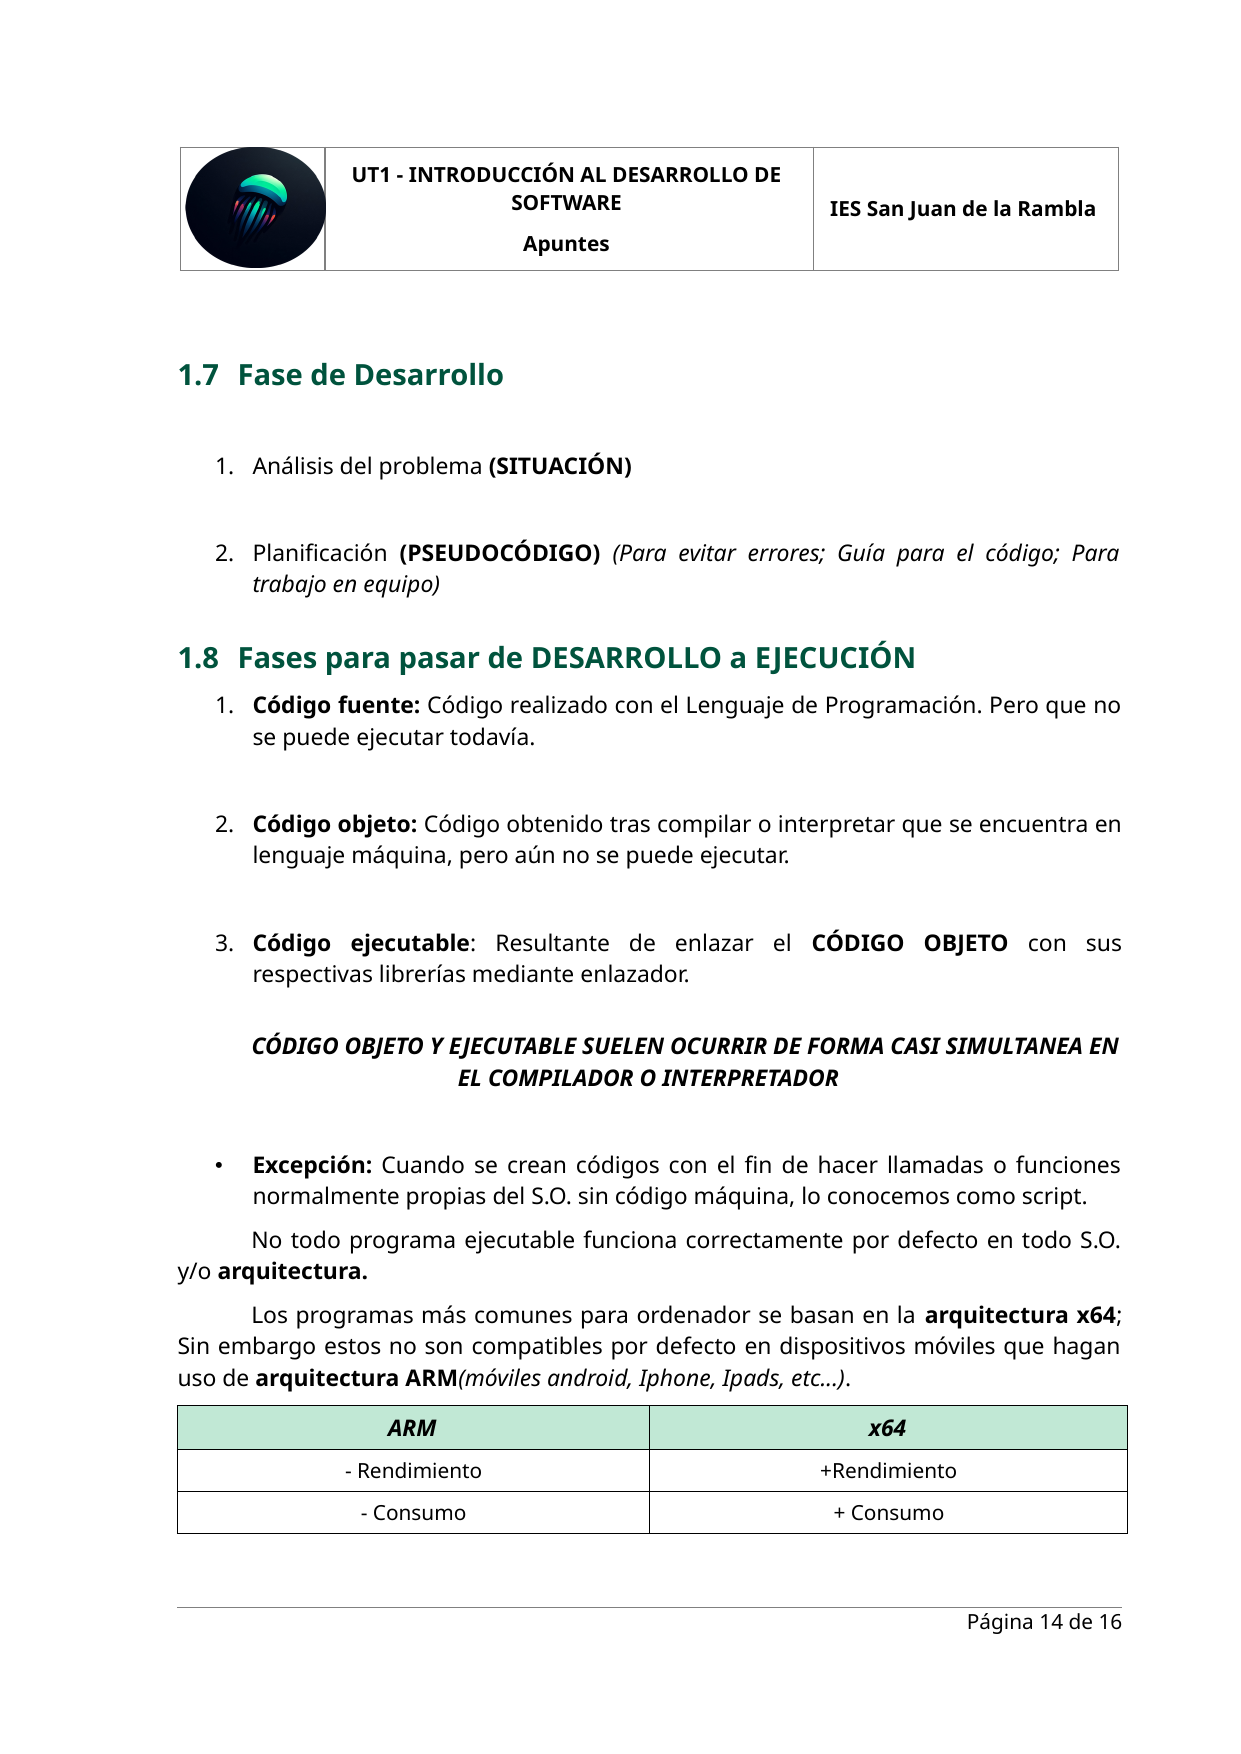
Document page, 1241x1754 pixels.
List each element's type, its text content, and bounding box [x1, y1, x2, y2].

list Código ejecutable: Resultante de enlazar el CÓDIGO OBJETO con sus respectivas librerías mediante enlazador. [215, 927, 1122, 989]
text Los programas más comunes para ordenador se basan en la arquitectura x64; Sin embargo estos no son compatibles por defecto en dispositivos móviles que hagan uso de arquitectura ARM(móviles android, Iphone, Ipads, etc...). [177, 1299, 1122, 1393]
list Análisis del problema (SITUACIÓN) [215, 450, 1122, 481]
text No todo programa ejecutable funciona correctamente por defecto en todo S.O. y/o arquitectura. [177, 1224, 1122, 1287]
table_cell - Rendimiento [178, 1450, 649, 1491]
table_header ARM [178, 1406, 649, 1449]
list Planificación (PSEUDOCÓDIGO) (Para evitar errores; Guía para el código; Para trabajo en equipo) [215, 537, 1122, 600]
subtitle Fases para pasar de DESARROLLO a EJECUCIÓN [177, 637, 1122, 677]
list Código objeto: Código obtenido tras compilar o interpretar que se encuentra en lenguaje máquina, pero aún no se puede ejecutar. [215, 808, 1122, 871]
list Código fuente: Código realizado con el Lenguaje de Programación. Pero que no se puede ejecutar todavía. [215, 689, 1122, 752]
table_cell + Consumo [650, 1492, 1127, 1532]
picture [185, 147, 326, 268]
list Excepción: Cuando se crean códigos con el fin de hacer llamadas o funciones normalmente propias del S.O. sin código máquina, lo conocemos como script. [215, 1149, 1122, 1212]
table_cell - Consumo [178, 1492, 649, 1532]
text CÓDIGO OBJETO Y EJECUTABLE SUELEN OCURRIR DE FORMA CASI SIMULTANEA EN EL COMPILADOR O INTERPRETADOR [177, 1030, 1122, 1093]
table_header x64 [650, 1406, 1127, 1449]
table_cell +Rendimiento [650, 1450, 1127, 1491]
subtitle Fase de Desarrollo [177, 354, 1122, 393]
